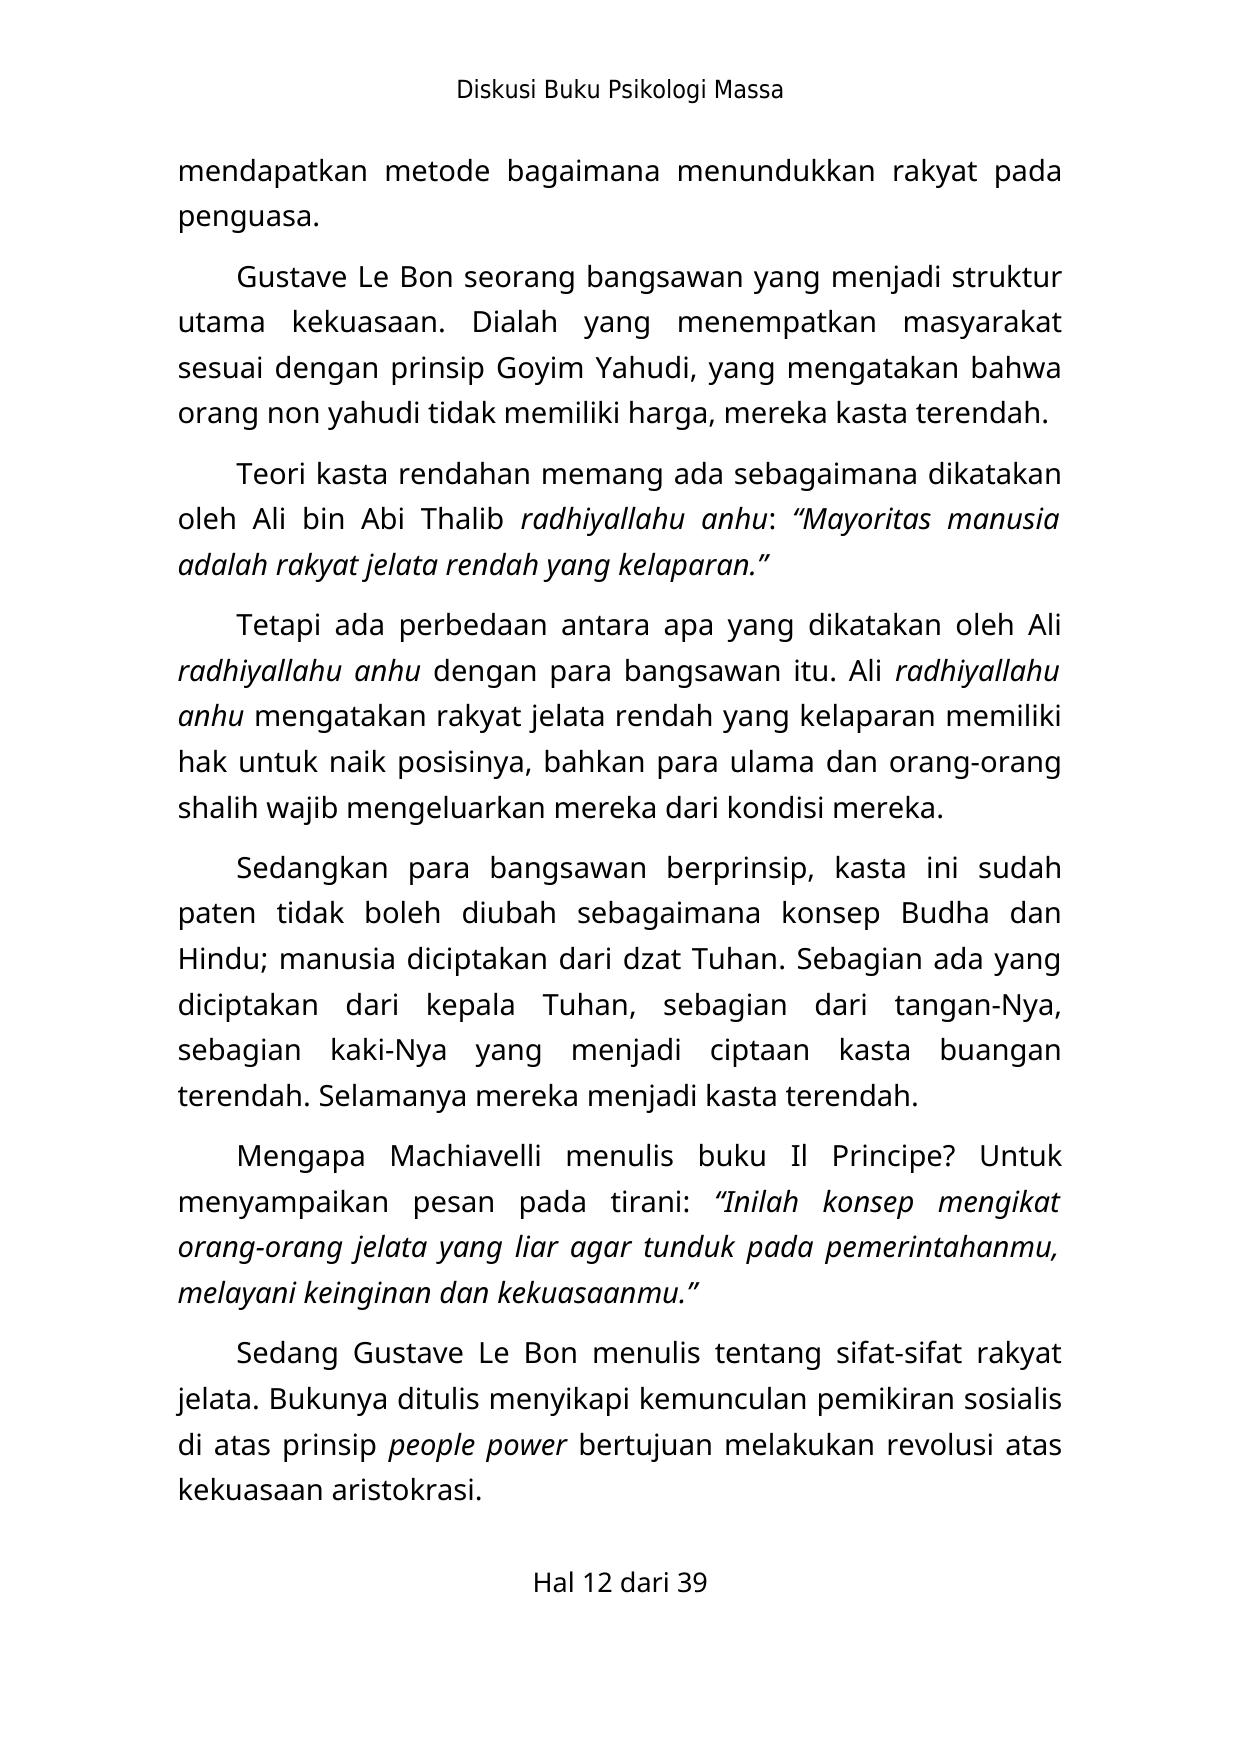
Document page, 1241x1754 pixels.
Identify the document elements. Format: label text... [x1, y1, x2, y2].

text mendapatkan metode bagaimana menundukkan rakyat pada penguasa. [177, 150, 1063, 235]
text Tetapi ada perbedaan antara apa yang dikatakan oleh Ali radhiyallahu anhu dengan para bangsawan itu. Ali radhiyallahu anhu mengatakan rakyat jelata rendah yang kelaparan memiliki hak untuk naik posisinya, bahkan para ulama dan orang-orang shalih wajib mengeluarkan mereka dari kondisi mereka. [177, 604, 1063, 827]
text Mengapa Machiavelli menulis buku Il Principe? Untuk menyampaikan pesan pada tirani: “Inilah konsep mengikat orang-orang jelata yang liar agar tunduk pada pemerintahanmu, melayani keinginan dan kekuasaanmu.” [177, 1135, 1063, 1312]
text Sedang Gustave Le Bon menulis tentang sifat-sifat rakyat jelata. Bukunya ditulis menyikapi kemunculan pemikiran sosialis di atas prinsip people power bertujuan melakukan revolusi atas kekuasaan aristokrasi. [177, 1332, 1063, 1509]
text Teori kasta rendahan memang ada sebagaimana dikatakan oleh Ali bin Abi Thalib radhiyallahu anhu: “Mayoritas manusia adalah rakyat jelata rendah yang kelaparan.” [177, 453, 1063, 584]
text Sedangkan para bangsawan berprinsip, kasta ini sudah paten tidak boleh diubah sebagaimana konsep Budha dan Hindu; manusia diciptakan dari dzat Tuhan. Sebagian ada yang diciptakan dari kepala Tuhan, sebagian dari tangan-Nya, sebagian kaki-Nya yang menjadi ciptaan kasta buangan terendah. Selamanya mereka menjadi kasta terendah. [177, 847, 1063, 1115]
text Gustave Le Bon seorang bangsawan yang menjadi struktur utama kekuasaan. Dialah yang menempatkan masyarakat sesuai dengan prinsip Goyim Yahudi, yang mengatakan bahwa orang non yahudi tidak memiliki harga, mereka kasta terendah. [177, 256, 1063, 432]
